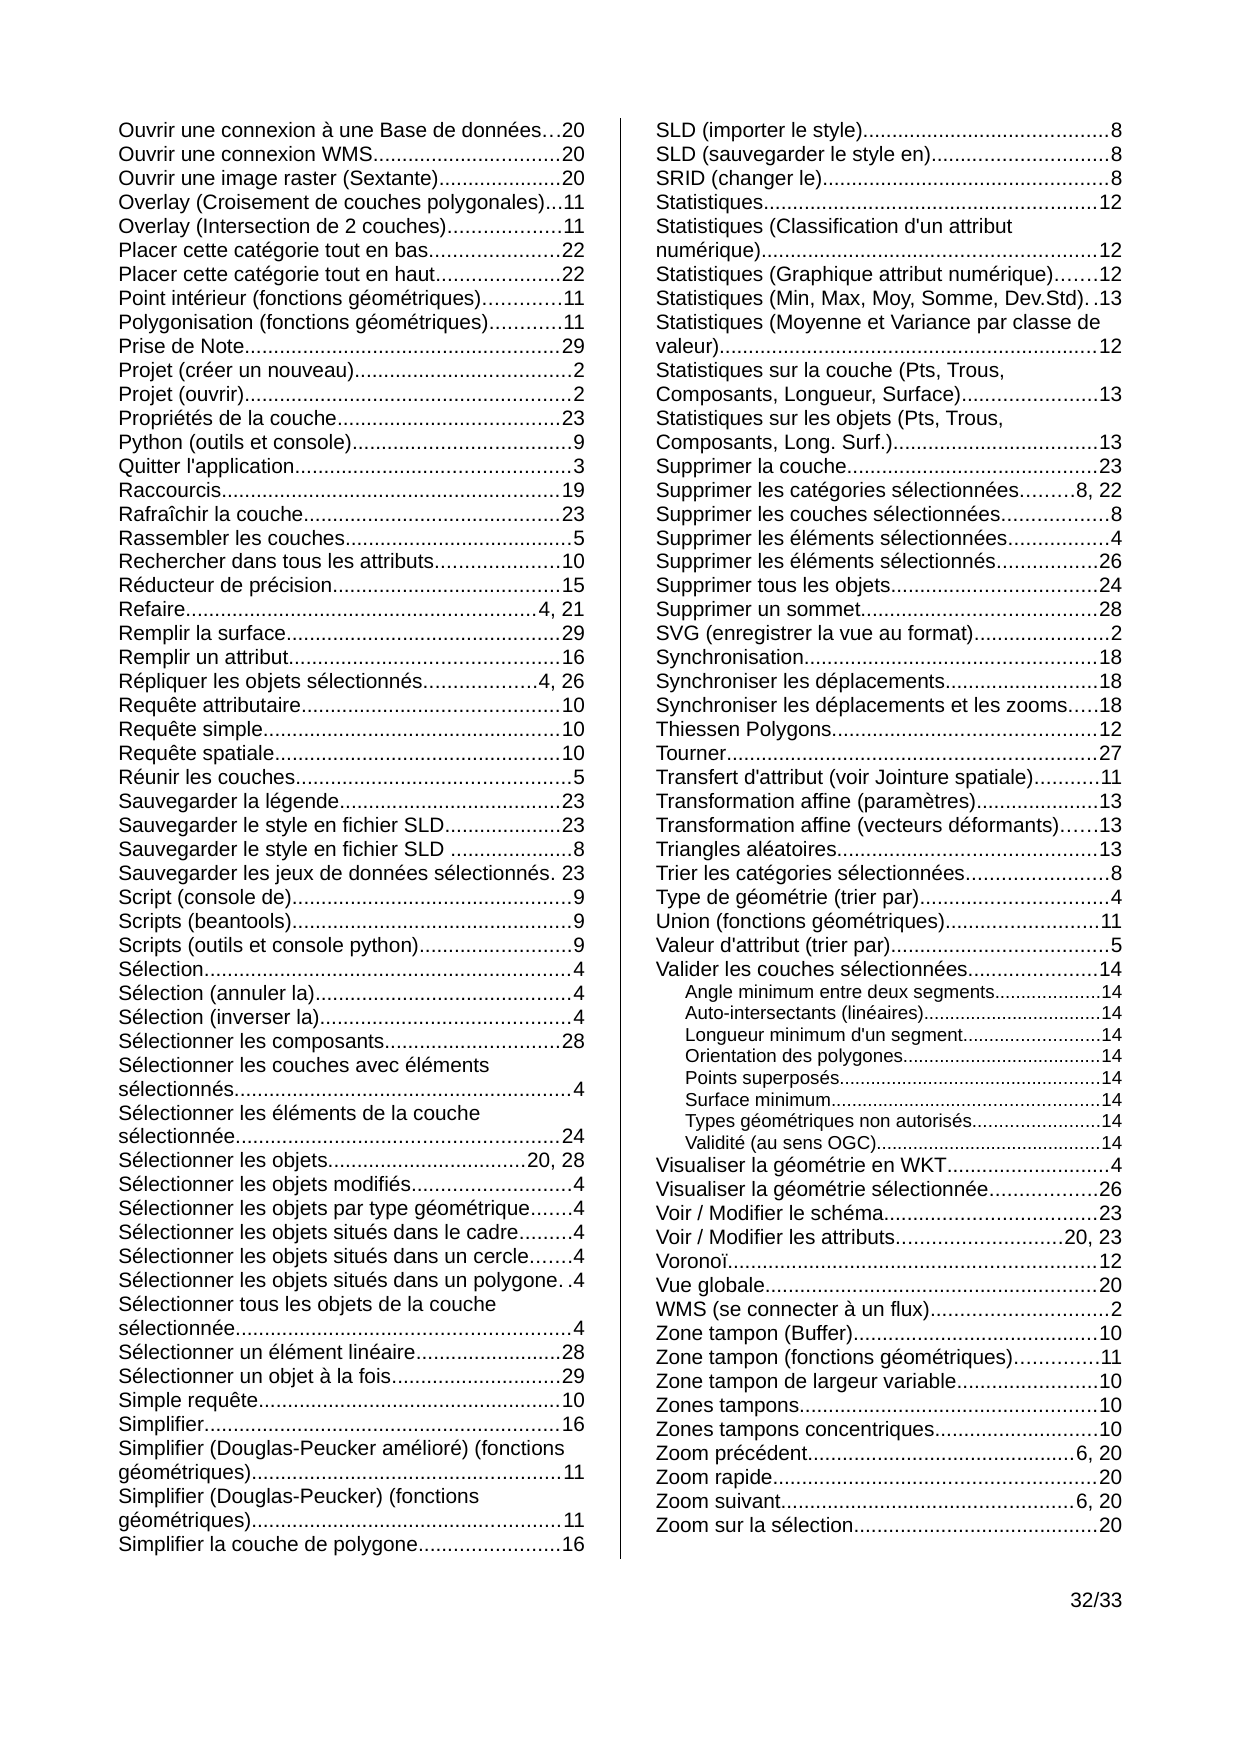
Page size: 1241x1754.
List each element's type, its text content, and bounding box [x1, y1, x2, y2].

text Point intérieur (fonctions géométriques) 11 [118, 286, 585, 310]
text Script (console de) 9 [118, 885, 585, 909]
text Overlay (Croisement de couches polygonales) 11 [118, 190, 585, 214]
text SLD (importer le style) 8 [656, 118, 1122, 142]
text Sélectionner les objets situés dans le cadre 4 [118, 1220, 585, 1244]
text Zoom rapide 20 [656, 1464, 1122, 1488]
text Voir / Modifier le schéma 23 [656, 1201, 1122, 1225]
text Synchroniser les déplacements 18 [656, 669, 1122, 693]
text Supprimer un sommet 28 [656, 597, 1122, 621]
text Voir / Modifier les attributs 20, 23 [656, 1225, 1122, 1249]
text Angle minimum entre deux segments 14 [685, 981, 1122, 1002]
text Scripts (outils et console python) 9 [118, 933, 585, 957]
text Répliquer les objets sélectionnés 4, 26 [118, 669, 585, 693]
text Simplifier (Douglas-Peucker) (fonctions géométriques) 11 [118, 1484, 585, 1532]
text Sélection (annuler la) 4 [118, 981, 585, 1004]
text Transfert d'attribut (voir Jointure spatiale) 11 [656, 765, 1122, 789]
text Auto-intersectants (linéaires) 14 [685, 1002, 1122, 1024]
text Remplir un attribut 16 [118, 645, 585, 669]
text Ouvrir une connexion à une Base de données 20 [118, 118, 585, 142]
text Longueur minimum d'un segment 14 [685, 1024, 1122, 1045]
text Rafraîchir la couche 23 [118, 501, 585, 525]
text Type de géométrie (trier par) 4 [656, 885, 1122, 909]
text Statistiques (Classification d'un attribut numérique) 12 [656, 214, 1122, 262]
text Ouvrir une image raster (Sextante) 20 [118, 166, 585, 190]
text Simplifier la couche de polygone 16 [118, 1532, 585, 1556]
text Zoom sur la sélection 20 [656, 1512, 1122, 1536]
text Propriétés de la couche 23 [118, 406, 585, 429]
text Overlay (Intersection de 2 couches) 11 [118, 214, 585, 238]
text Tourner 27 [656, 741, 1122, 765]
text Sélectionner les couches avec éléments sélectionnés 4 [118, 1052, 585, 1100]
text Raccourcis 19 [118, 477, 585, 501]
text Sélectionner les objets 20, 28 [118, 1148, 585, 1172]
text Supprimer la couche 23 [656, 453, 1122, 477]
text Sélection (inverser la) 4 [118, 1004, 585, 1028]
text Placer cette catégorie tout en bas 22 [118, 238, 585, 262]
text Orientation des polygones 14 [685, 1045, 1122, 1067]
text Rechercher dans tous les attributs 10 [118, 549, 585, 573]
text Sélectionner les objets situés dans un polygone 4 [118, 1268, 585, 1292]
text Vue globale 20 [656, 1273, 1122, 1297]
text Statistiques (Graphique attribut numérique) 12 [656, 262, 1122, 286]
text Sélectionner les objets par type géométrique 4 [118, 1196, 585, 1220]
text Refaire 4, 21 [118, 597, 585, 621]
text Sélectionner les objets modifiés 4 [118, 1172, 585, 1196]
text Simple requête 10 [118, 1388, 585, 1412]
text Simplifier 16 [118, 1412, 585, 1436]
text Valeur d'attribut (trier par) 5 [656, 933, 1122, 957]
text Simplifier (Douglas-Peucker amélioré) (fonctions géométriques) 11 [118, 1436, 585, 1484]
text SVG (enregistrer la vue au format) 2 [656, 621, 1122, 645]
text Thiessen Polygons 12 [656, 717, 1122, 741]
text Remplir la surface 29 [118, 621, 585, 645]
text Zone tampon (fonctions géométriques) 11 [656, 1345, 1122, 1369]
text Scripts (beantools) 9 [118, 909, 585, 933]
text Statistiques sur la couche (Pts, Trous, Composants, Longueur, Surface) 13 [656, 358, 1122, 406]
text Statistiques (Moyenne et Variance par classe de valeur) 12 [656, 310, 1122, 358]
text Sélectionner les composants 28 [118, 1028, 585, 1052]
text Zones tampons concentriques 10 [656, 1417, 1122, 1441]
text Zoom précédent 6, 20 [656, 1441, 1122, 1464]
text Supprimer tous les objets 24 [656, 573, 1122, 597]
text Surface minimum 14 [685, 1088, 1122, 1110]
text Sélectionner tous les objets de la couche sélectionnée 4 [118, 1292, 585, 1340]
text Zone tampon (Buffer) 10 [656, 1321, 1122, 1345]
text Requête spatiale 10 [118, 741, 585, 765]
text Sauvegarder le style en fichier SLD 23 [118, 813, 585, 837]
text Voronoï 12 [656, 1249, 1122, 1273]
text Supprimer les éléments sélectionnées 4 [656, 525, 1122, 549]
text Quitter l'application 3 [118, 453, 585, 477]
text Transformation affine (paramètres) 13 [656, 789, 1122, 813]
text Valider les couches sélectionnées 14 [656, 957, 1122, 981]
text Réunir les couches 5 [118, 765, 585, 789]
text Réducteur de précision 15 [118, 573, 585, 597]
text Sauvegarder le style en fichier SLD 8 [118, 837, 585, 861]
text Visualiser la géométrie en WKT 4 [656, 1153, 1122, 1177]
text Zones tampons 10 [656, 1393, 1122, 1417]
text WMS (se connecter à un flux) 2 [656, 1297, 1122, 1321]
text Synchroniser les déplacements et les zooms 18 [656, 693, 1122, 717]
text Ouvrir une connexion WMS 20 [118, 142, 585, 166]
text Requête simple 10 [118, 717, 585, 741]
text Requête attributaire 10 [118, 693, 585, 717]
text Prise de Note 29 [118, 334, 585, 358]
text Transformation affine (vecteurs déformants) 13 [656, 813, 1122, 837]
text Zone tampon de largeur variable 10 [656, 1369, 1122, 1393]
text Sélectionner les objets situés dans un cercle 4 [118, 1244, 585, 1268]
text Projet (ouvrir) 2 [118, 382, 585, 406]
text Statistiques 12 [656, 190, 1122, 214]
text Validité (au sens OGC) 14 [685, 1132, 1122, 1153]
text Union (fonctions géométriques) 11 [656, 909, 1122, 933]
text Sauvegarder les jeux de données sélectionnés 23 [118, 861, 585, 885]
text Python (outils et console) 9 [118, 429, 585, 453]
text Supprimer les couches sélectionnées 8 [656, 501, 1122, 525]
text Polygonisation (fonctions géométriques) 11 [118, 310, 585, 334]
text SRID (changer le) 8 [656, 166, 1122, 190]
text Synchronisation 18 [656, 645, 1122, 669]
text Sauvegarder la légende 23 [118, 789, 585, 813]
text Supprimer les catégories sélectionnées 8, 22 [656, 477, 1122, 501]
text Statistiques (Min, Max, Moy, Somme, Dev.Std) 13 [656, 286, 1122, 310]
text Trier les catégories sélectionnées 8 [656, 861, 1122, 885]
text Sélectionner un objet à la fois 29 [118, 1364, 585, 1388]
text Placer cette catégorie tout en haut 22 [118, 262, 585, 286]
text Zoom suivant 6, 20 [656, 1488, 1122, 1512]
text Types géométriques non autorisés 14 [685, 1110, 1122, 1132]
text Sélectionner un élément linéaire 28 [118, 1340, 585, 1364]
text Triangles aléatoires 13 [656, 837, 1122, 861]
text Sélection 4 [118, 957, 585, 981]
text Points superposés 14 [685, 1067, 1122, 1088]
text Projet (créer un nouveau) 2 [118, 358, 585, 382]
text Supprimer les éléments sélectionnés 26 [656, 549, 1122, 573]
text Sélectionner les éléments de la couche sélectionnée 24 [118, 1100, 585, 1148]
text SLD (sauvegarder le style en) 8 [656, 142, 1122, 166]
text Rassembler les couches 5 [118, 525, 585, 549]
text Statistiques sur les objets (Pts, Trous, Composants, Long. Surf.) 13 [656, 406, 1122, 453]
text Visualiser la géométrie sélectionnée 26 [656, 1177, 1122, 1201]
